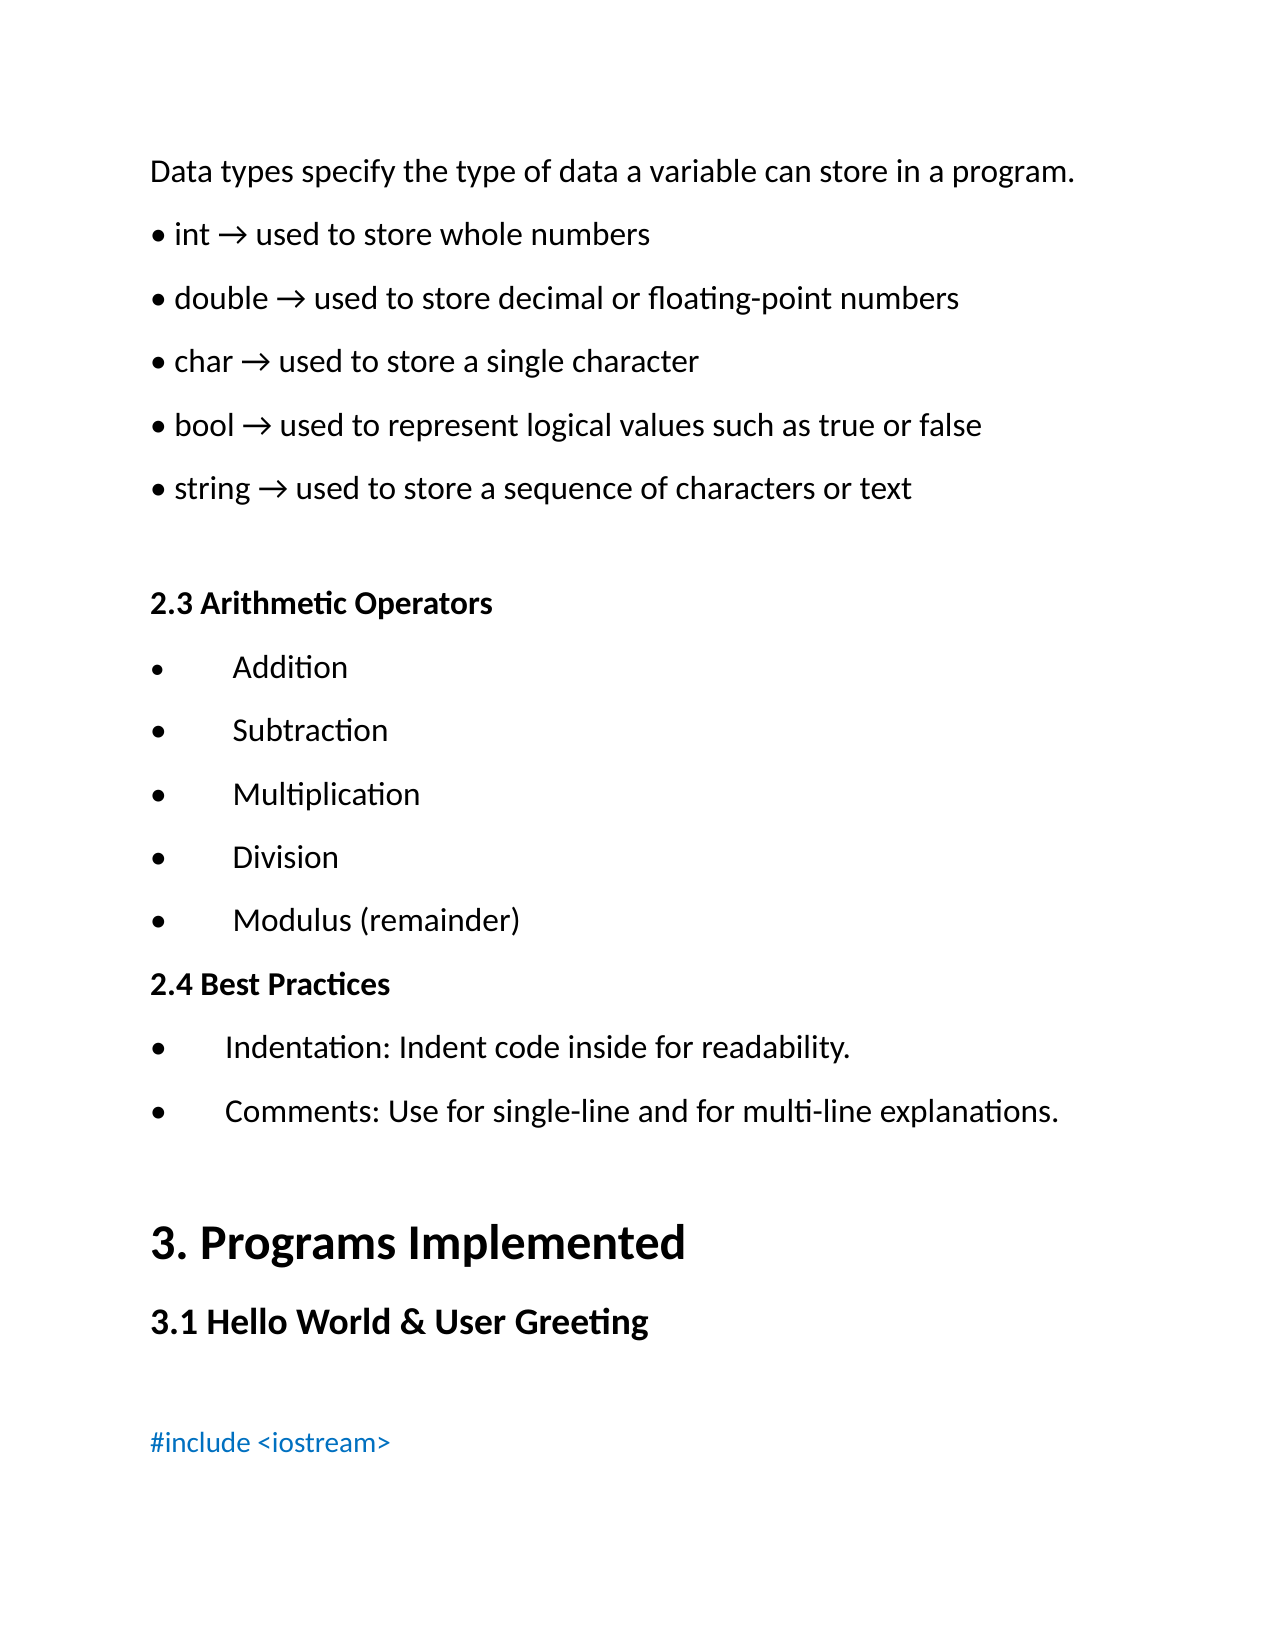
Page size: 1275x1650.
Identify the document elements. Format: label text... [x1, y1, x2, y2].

text • bool → used to represent logical values such as true or false [150, 404, 1125, 444]
text 3.1 Hello World & User Greeting [150, 1298, 1125, 1343]
text • int → used to store whole numbers [150, 213, 1125, 254]
text 2.3 Arithmetic Operators [150, 582, 1125, 623]
text • Modulus (remainder) [150, 899, 1125, 940]
text Data types specify the type of data a variable can store in a program. [150, 150, 1125, 191]
text • double → used to store decimal or floating-point numbers [150, 277, 1125, 318]
text • char → used to store a single character [150, 340, 1125, 381]
text • Division [150, 836, 1125, 877]
text • string → used to store a sequence of characters or text [150, 467, 1125, 508]
text • Indentation: Indent code inside for readability. [150, 1026, 1125, 1067]
text • Subtraction [150, 709, 1125, 750]
text • Addition [150, 646, 1125, 686]
text #include <iostream> [150, 1424, 1125, 1460]
text 3. Programs Implemented [150, 1211, 1125, 1272]
text • Comments: Use for single-line and for multi-line explanations. [150, 1090, 1125, 1131]
text 2.4 Best Practices [150, 963, 1125, 1004]
text • Multiplication [150, 773, 1125, 813]
